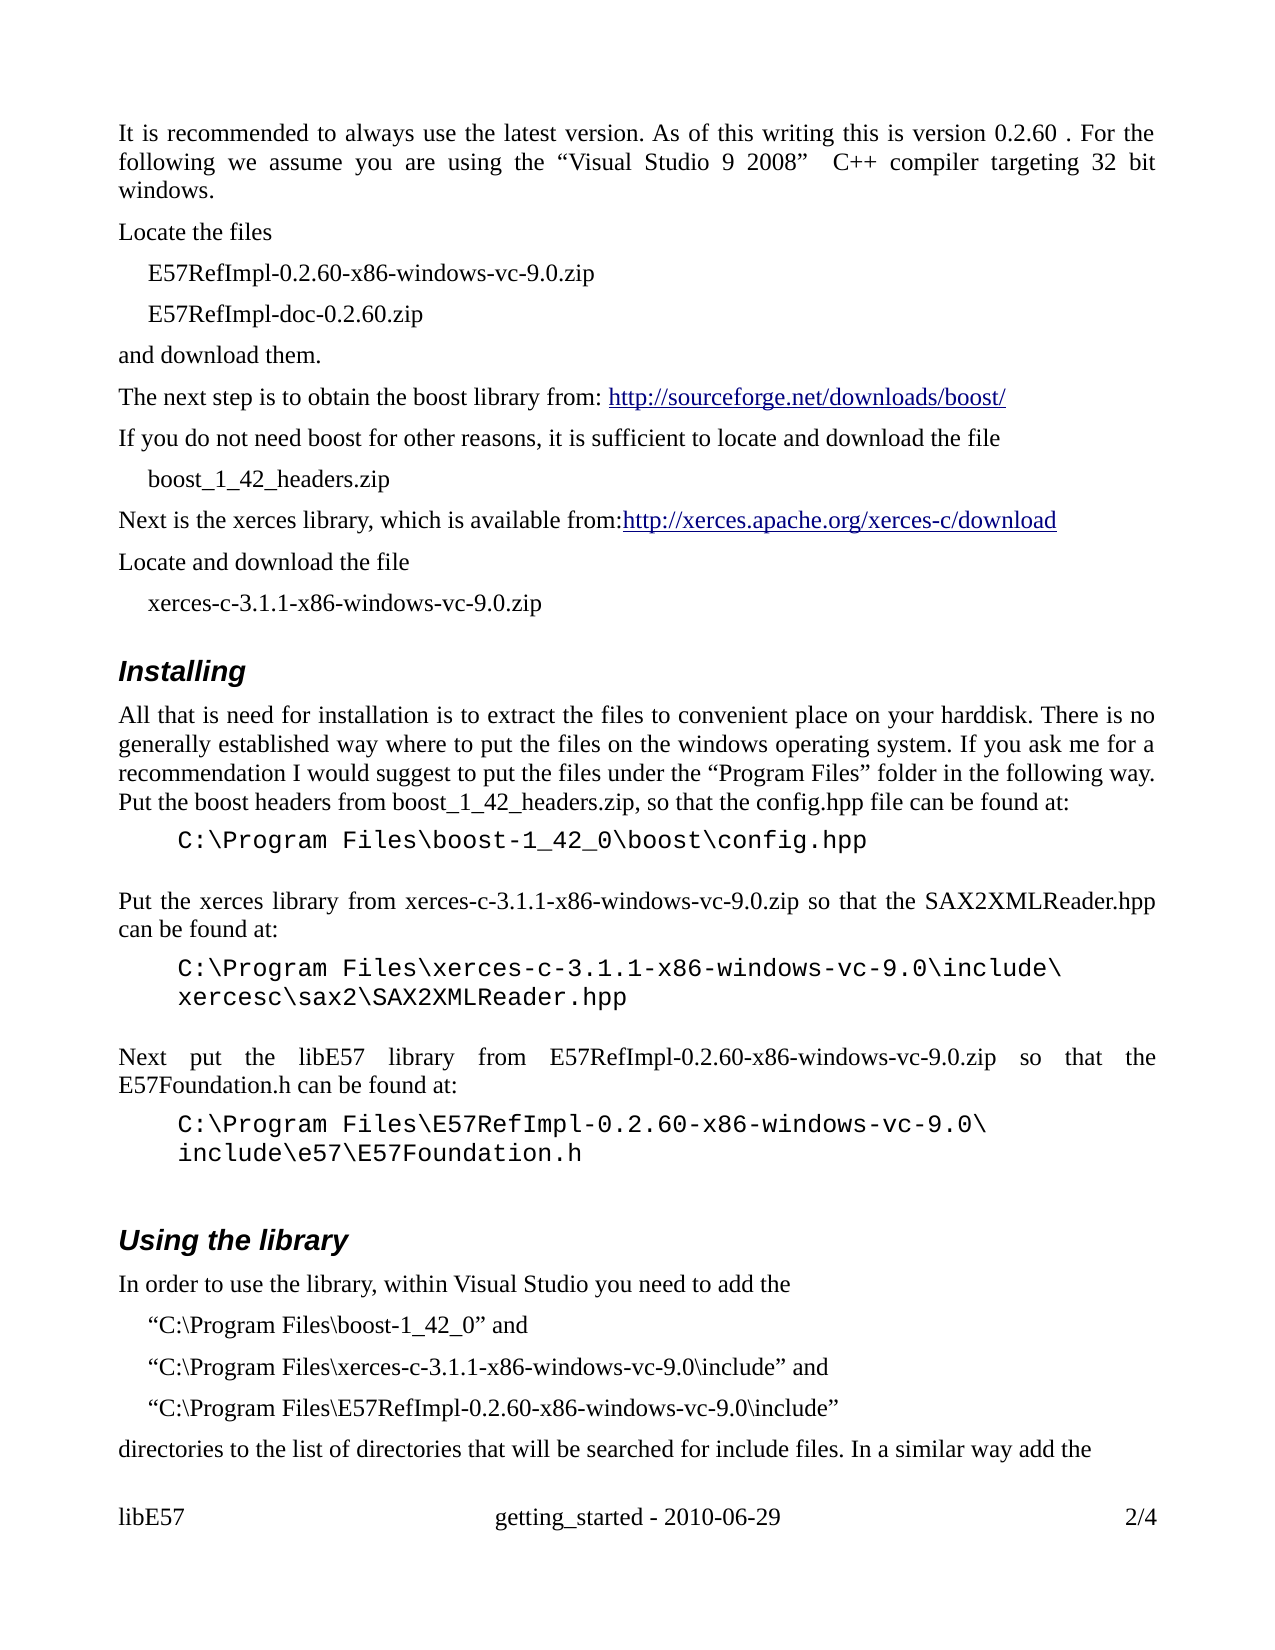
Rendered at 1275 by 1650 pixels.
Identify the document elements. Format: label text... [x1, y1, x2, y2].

text Locate the files [118, 217, 1157, 246]
text Next put the libE57 library from E57RefImpl-0.2.60-x86-windows-vc-9.0.zip so that the E57Foundation.h can be found at: [118, 1042, 1157, 1099]
text All that is need for installation is to extract the files to convenient place on your harddisk. There is no generally established way where to put the files on the windows operating system. If you ask me for a recommendation I would suggest to put the files under the “Program Files” folder in the following way. Put the boost headers from boost_1_42_headers.zip, so that the config.hpp file can be found at: [118, 700, 1157, 815]
text “C:\Program Files\xerces-c-3.1.1-x86-windows-vc-9.0\include” and [118, 1352, 1157, 1380]
subtitle Using the library [118, 1223, 1157, 1257]
text Next is the xerces library, which is available from:http://xerces.apache.org/xerces-c/download [118, 506, 1157, 534]
text E57RefImpl-doc-0.2.60.zip [118, 299, 1157, 328]
subtitle Installing [118, 654, 1157, 688]
text C:\Program Files\boost-1_42_0\boost\config.hpp [177, 828, 1098, 856]
text xerces-c-3.1.1-x86-windows-vc-9.0.zip [118, 588, 1157, 617]
text “C:\Program Files\boost-1_42_0” and [118, 1310, 1157, 1339]
text The next step is to obtain the boost library from: http://sourceforge.net/downloads/boost/ [118, 382, 1157, 411]
text In order to use the library, within Visual Studio you need to add the [118, 1269, 1157, 1298]
text If you do not need boost for other reasons, it is sufficient to locate and download the file [118, 423, 1157, 452]
text and download them. [118, 341, 1157, 369]
text directories to the list of directories that will be searched for include files. In a similar way add the [118, 1434, 1157, 1463]
text Put the xerces library from xerces-c-3.1.1-x86-windows-vc-9.0.zip so that the SAX2XMLReader.hpp can be found at: [118, 886, 1157, 943]
text “C:\Program Files\E57RefImpl-0.2.60-x86-windows-vc-9.0\include” [118, 1393, 1157, 1422]
text boost_1_42_headers.zip [118, 464, 1157, 493]
text Locate and download the file [118, 547, 1157, 576]
text It is recommended to always use the latest version. As of this writing this is version 0.2.60 . For the following we assume you are using the “Visual Studio 9 2008” C++ compiler targeting 32 bit windows. [118, 118, 1157, 204]
text C:\Program Files\xerces-c-3.1.1-x86-windows-vc-9.0\include\xercesc\sax2\SAX2XMLReader.hpp [177, 956, 1098, 1012]
text C:\Program Files\E57RefImpl-0.2.60-x86-windows-vc-9.0\include\e57\E57Foundation.h [177, 1112, 1098, 1168]
text E57RefImpl-0.2.60-x86-windows-vc-9.0.zip [118, 258, 1157, 287]
